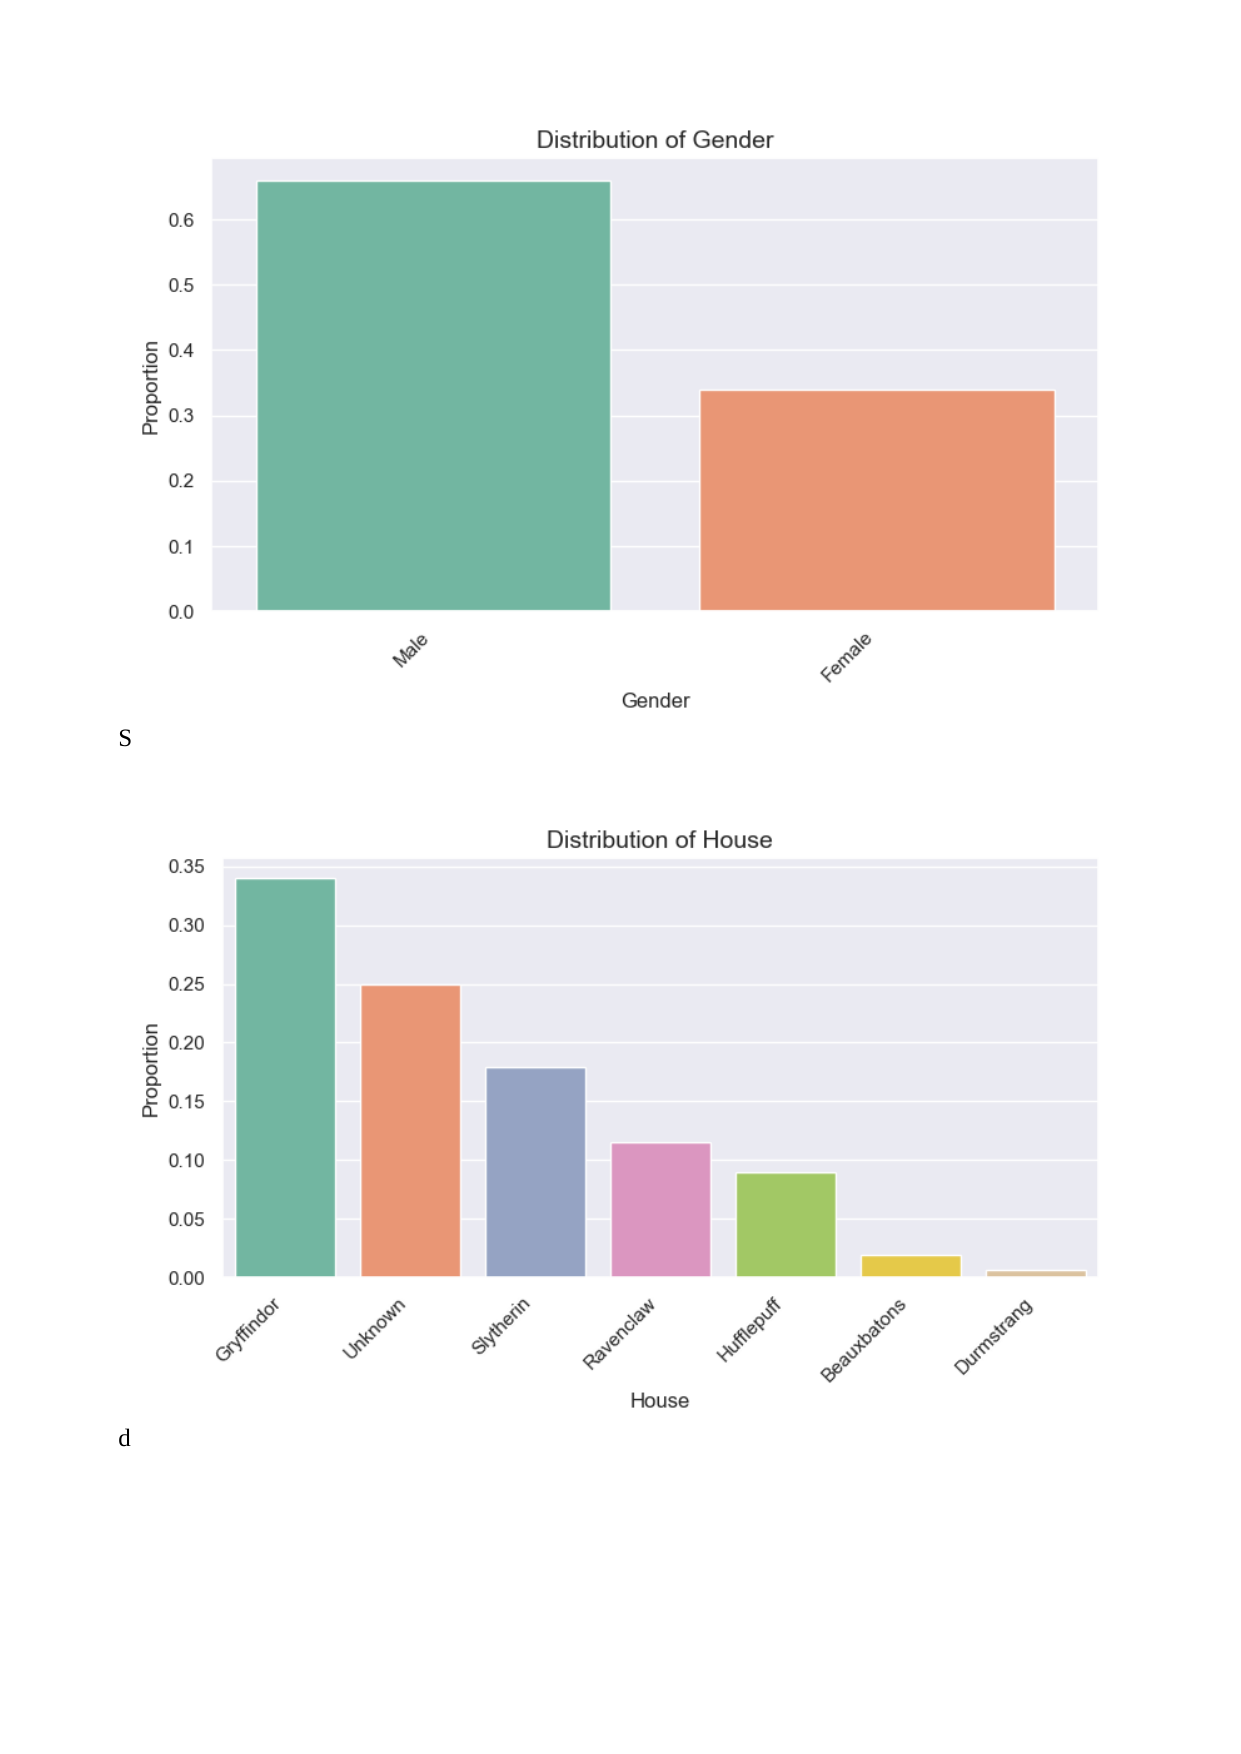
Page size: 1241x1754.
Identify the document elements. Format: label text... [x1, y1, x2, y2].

text d [118, 1149, 1122, 1452]
picture [130, 818, 1110, 1424]
text S [118, 118, 1122, 752]
picture [130, 118, 1110, 724]
